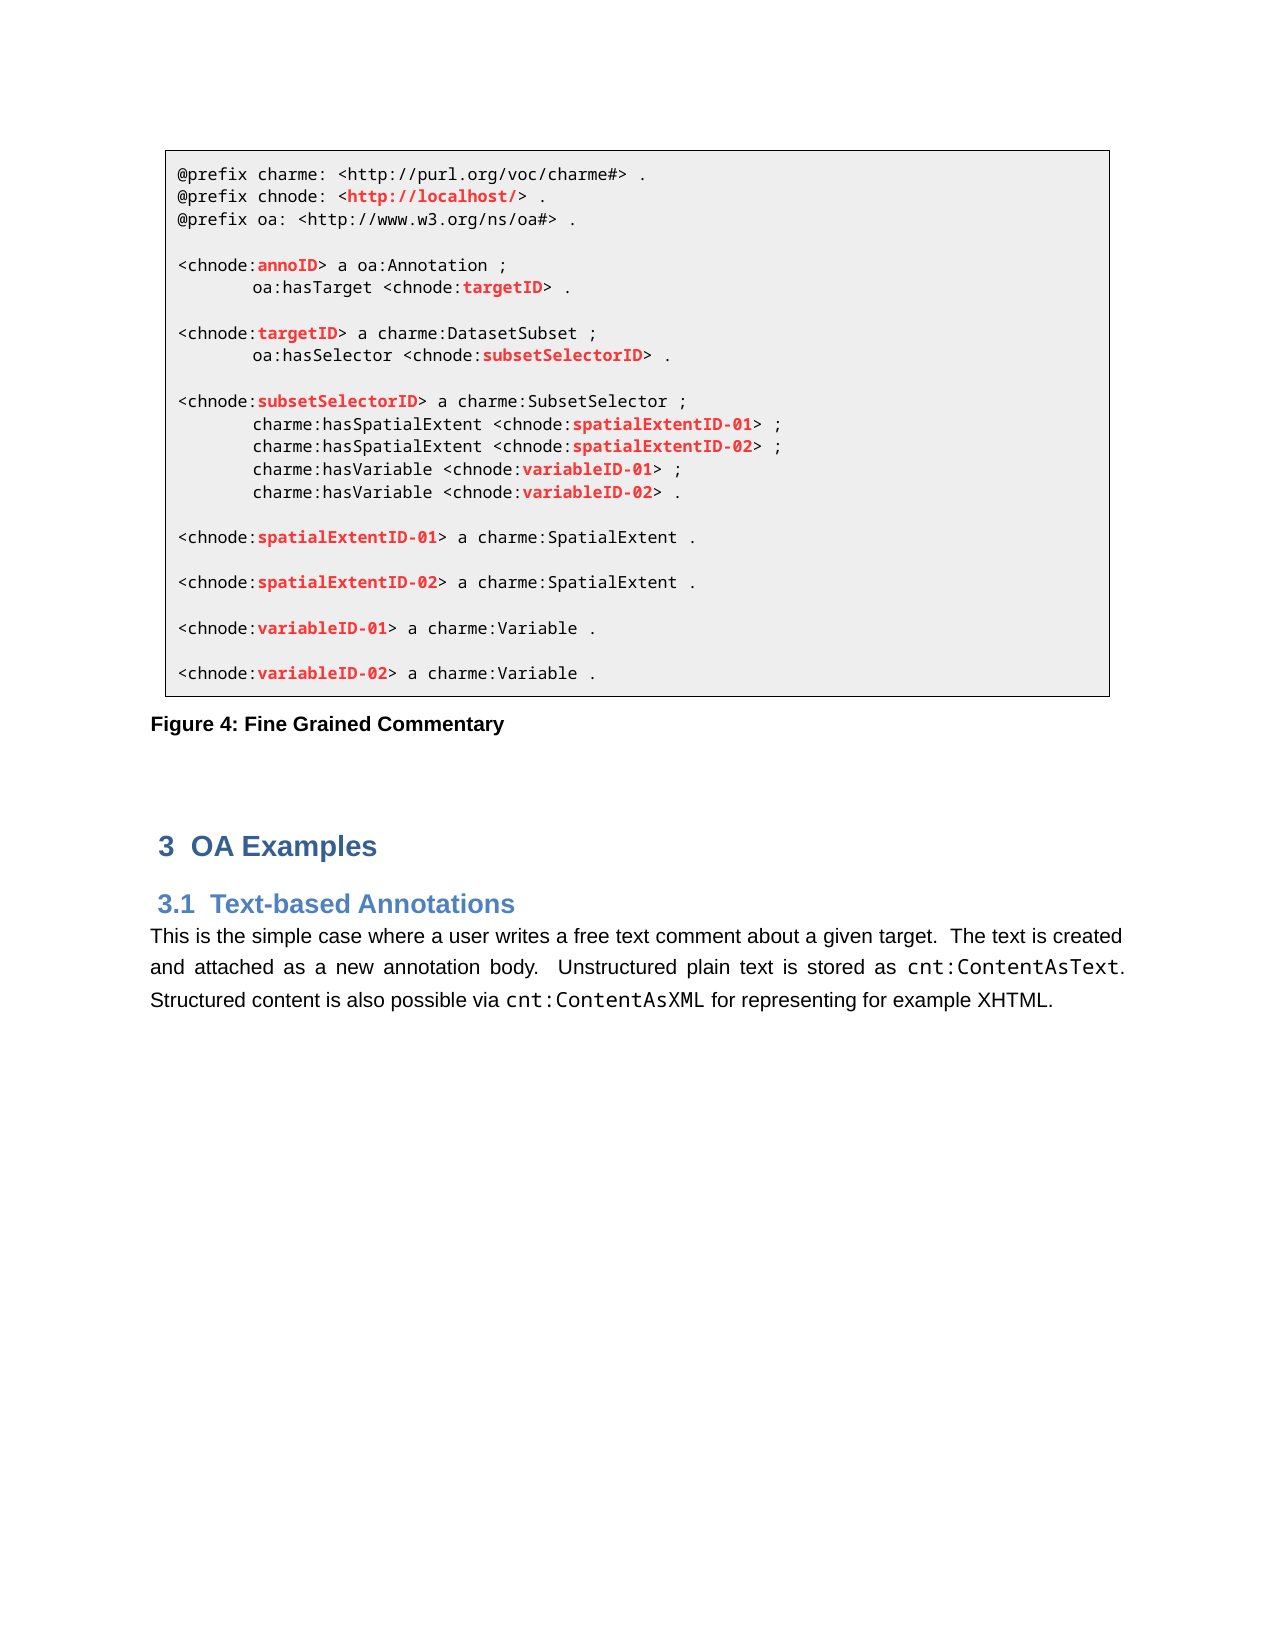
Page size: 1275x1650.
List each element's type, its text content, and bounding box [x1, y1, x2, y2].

text <chnode:targetID> a charme:DatasetSubset ; [177, 321, 1098, 344]
text <chnode:variableID-02> a charme:Variable . [177, 662, 1098, 684]
text This is the simple case where a user writes a free text comment about a given target. The text is created and attached as a new annotation body. Unstructured plain text is stored as cnt:ContentAsText. Structured content is also possible via cnt:ContentAsXML for representing for example XHTML. [150, 924, 1125, 1013]
text <chnode:variableID-01> a charme:Variable . [177, 616, 1098, 639]
text <chnode:spatialExtentID-02> a charme:SpatialExtent . [177, 571, 1098, 594]
text <chnode:subsetSelectorID> a charme:SubsetSelector ; [177, 389, 1098, 412]
subtitle OA Examples [150, 829, 1125, 862]
text charme:hasVariable <chnode:variableID-02> . [177, 480, 1098, 503]
text charme:hasSpatialExtent <chnode:spatialExtentID-01> ; [177, 412, 1098, 435]
text @prefix oa: <http://www.w3.org/ns/oa#> . [177, 208, 1098, 230]
text charme:hasVariable <chnode:variableID-01> ; [177, 457, 1098, 480]
text charme:hasSpatialExtent <chnode:spatialExtentID-02> ; [177, 435, 1098, 457]
text oa:hasTarget <chnode:targetID> . [177, 276, 1098, 298]
text @prefix charme: <http://purl.org/voc/charme#> . [177, 162, 1098, 185]
text Figure 4: Fine Grained Commentary [150, 162, 1125, 736]
text <chnode:spatialExtentID-01> a charme:SpatialExtent . [177, 526, 1098, 548]
text @prefix chnode: <http://localhost/> . [177, 185, 1098, 208]
subtitle Text-based Annotations [150, 888, 1125, 919]
text oa:hasSelector <chnode:subsetSelectorID> . [177, 344, 1098, 367]
text <chnode:annoID> a oa:Annotation ; [177, 253, 1098, 276]
